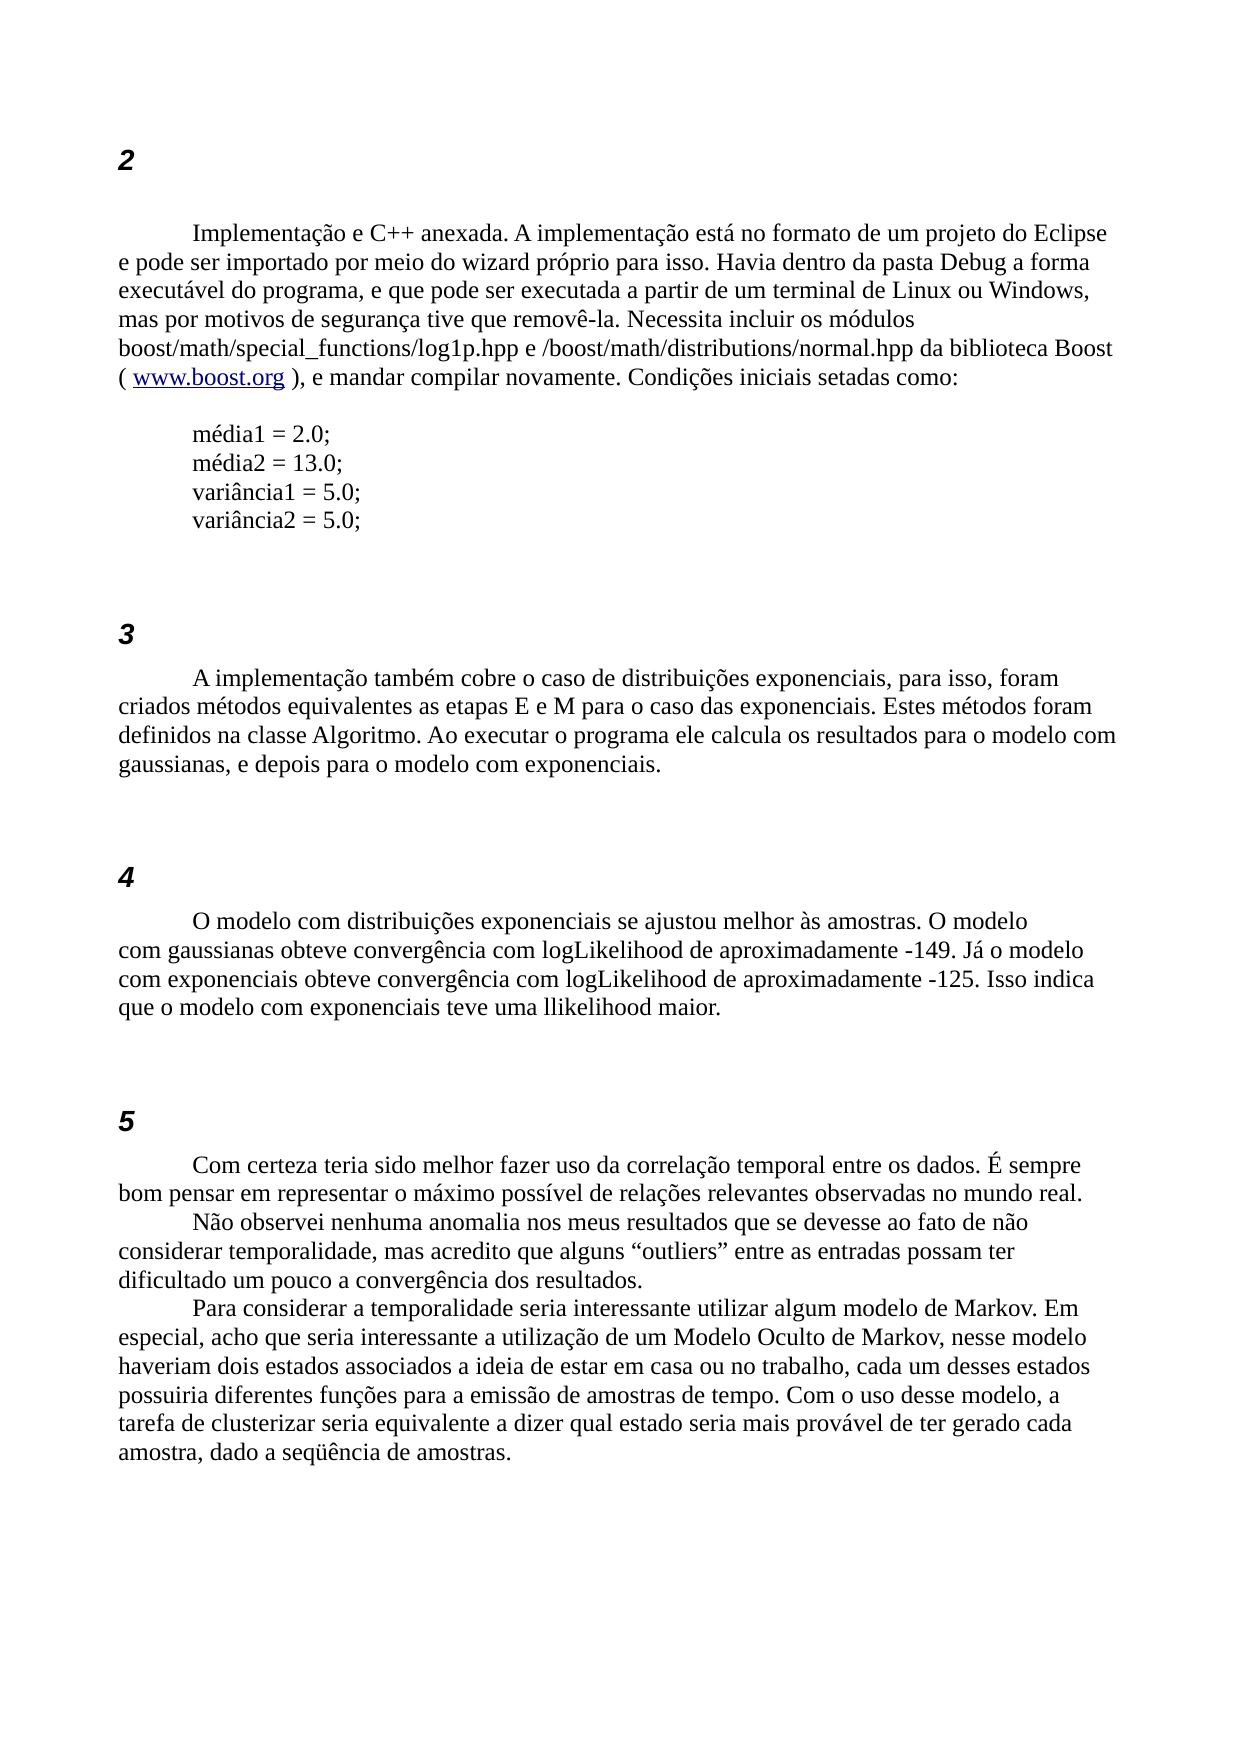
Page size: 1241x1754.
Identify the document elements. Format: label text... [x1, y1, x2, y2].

text Não observei nenhuma anomalia nos meus resultados que se devesse ao fato de não considerar temporalidade, mas acredito que alguns “outliers” entre as entradas possam ter dificultado um pouco a convergência dos resultados. [118, 1207, 1122, 1293]
text Com certeza teria sido melhor fazer uso da correlação temporal entre os dados. É sempre bom pensar em representar o máximo possível de relações relevantes observadas no mundo real. [118, 1150, 1122, 1207]
text Implementação e C++ anexada. A implementação está no formato de um projeto do Eclipse e pode ser importado por meio do wizard próprio para isso. Havia dentro da pasta Debug a forma executável do programa, e que pode ser executada a partir de um terminal de Linux ou Windows, mas por motivos de segurança tive que removê-la. Necessita incluir os módulos boost/math/special_functions/log1p.hpp e /boost/math/distributions/normal.hpp da biblioteca Boost ( www.boost.org ), e mandar compilar novamente. Condições iniciais setadas como: [118, 218, 1122, 390]
text Para considerar a temporalidade seria interessante utilizar algum modelo de Markov. Em especial, acho que seria interessante a utilização de um Modelo Oculto de Markov, nesse modelo haveriam dois estados associados a ideia de estar em casa ou no trabalho, cada um desses estados possuiria diferentes funções para a emissão de amostras de tempo. Com o uso desse modelo, a tarefa de clusterizar seria equivalente a dizer qual estado seria mais provável de ter gerado cada amostra, dado a seqüência de amostras. [118, 1293, 1122, 1466]
text média1 = 2.0; [118, 419, 1122, 448]
text A implementação também cobre o caso de distribuições exponenciais, para isso, foram criados métodos equivalentes as etapas E e M para o caso das exponenciais. Estes métodos foram definidos na classe Algoritmo. Ao executar o programa ele calcula os resultados para o modelo com gaussianas, e depois para o modelo com exponenciais. [118, 663, 1122, 778]
text variância1 = 5.0; [118, 477, 1122, 505]
subtitle 4 [118, 860, 1122, 894]
subtitle 3 [118, 617, 1122, 650]
text com gaussianas obteve convergência com logLikelihood de aproximadamente -149. Já o modelo com exponenciais obteve convergência com logLikelihood de aproximadamente -125. Isso indica que o modelo com exponenciais teve uma llikelihood maior. [118, 935, 1122, 1021]
text variância2 = 5.0; [118, 505, 1122, 534]
text O modelo com distribuições exponenciais se ajustou melhor às amostras. O modelo [118, 906, 1122, 935]
subtitle 5 [118, 1104, 1122, 1137]
text média2 = 13.0; [118, 448, 1122, 477]
subtitle 2 [118, 143, 1122, 177]
